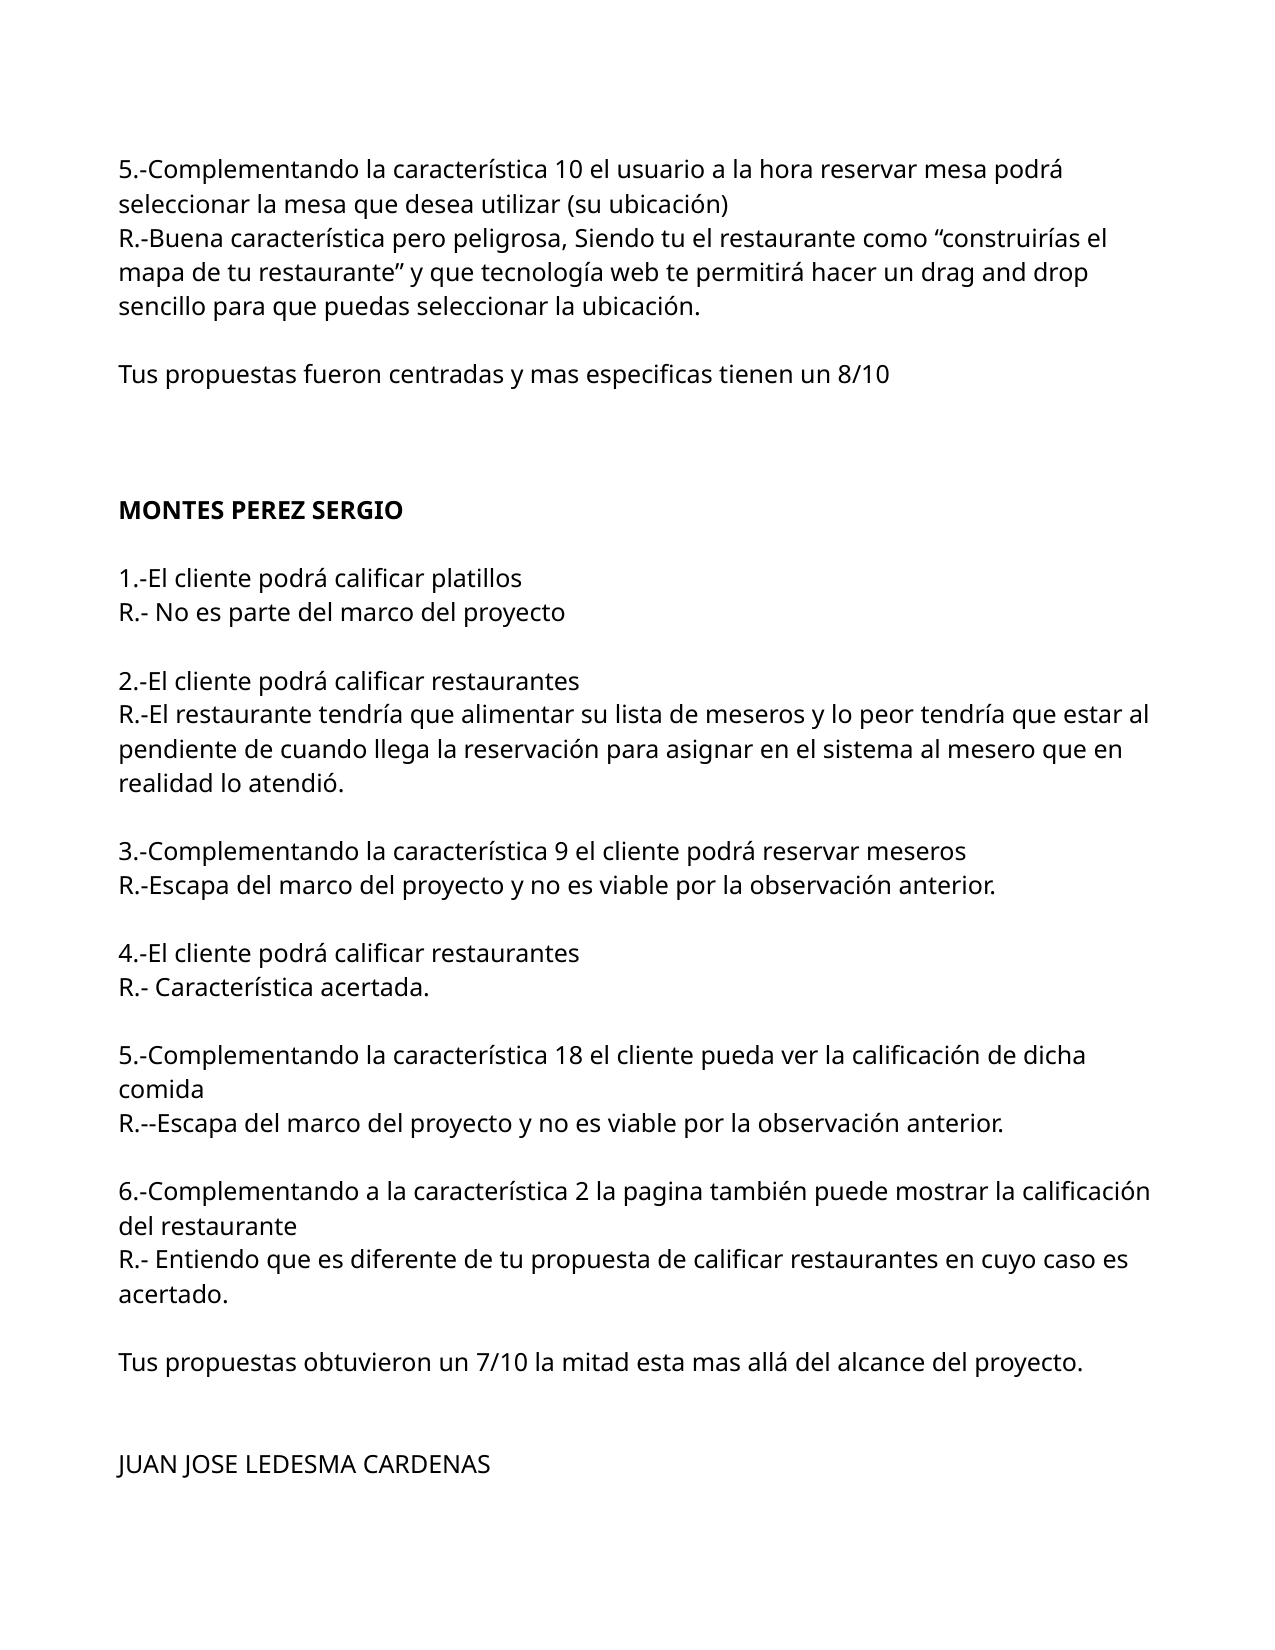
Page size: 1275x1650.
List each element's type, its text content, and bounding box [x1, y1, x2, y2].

text 5.-Complementando la característica 10 el usuario a la hora reservar mesa podrá seleccionar la mesa que desea utilizar (su ubicación) [118, 152, 1157, 220]
text Tus propuestas obtuvieron un 7/10 la mitad esta mas allá del alcance del proyecto. [118, 1344, 1157, 1378]
text 3.-Complementando la característica 9 el cliente podrá reservar meseros [118, 833, 1157, 867]
text R.-Escapa del marco del proyecto y no es viable por la observación anterior. [118, 867, 1157, 902]
text R.-El restaurante tendría que alimentar su lista de meseros y lo peor tendría que estar al pendiente de cuando llega la reservación para asignar en el sistema al mesero que en realidad lo atendió. [118, 697, 1157, 799]
text MONTES PEREZ SERGIO [118, 493, 1157, 527]
text 1.-El cliente podrá calificar platillos [118, 561, 1157, 595]
text R.- No es parte del marco del proyecto [118, 595, 1157, 629]
text JUAN JOSE LEDESMA CARDENAS [118, 1447, 1157, 1481]
text R.- Característica acertada. [118, 970, 1157, 1004]
text R.- Entiendo que es diferente de tu propuesta de calificar restaurantes en cuyo caso es acertado. [118, 1242, 1157, 1310]
text 5.-Complementando la característica 18 el cliente pueda ver la calificación de dicha comida [118, 1038, 1157, 1106]
text 2.-El cliente podrá calificar restaurantes [118, 663, 1157, 697]
text 4.-El cliente podrá calificar restaurantes [118, 936, 1157, 970]
text R.-Buena característica pero peligrosa, Siendo tu el restaurante como “construirías el mapa de tu restaurante” y que tecnología web te permitirá hacer un drag and drop sencillo para que puedas seleccionar la ubicación. [118, 220, 1157, 322]
text Tus propuestas fueron centradas y mas especificas tienen un 8/10 [118, 357, 1157, 391]
text 6.-Complementando a la característica 2 la pagina también puede mostrar la calificación del restaurante [118, 1174, 1157, 1242]
text R.--Escapa del marco del proyecto y no es viable por la observación anterior. [118, 1106, 1157, 1140]
